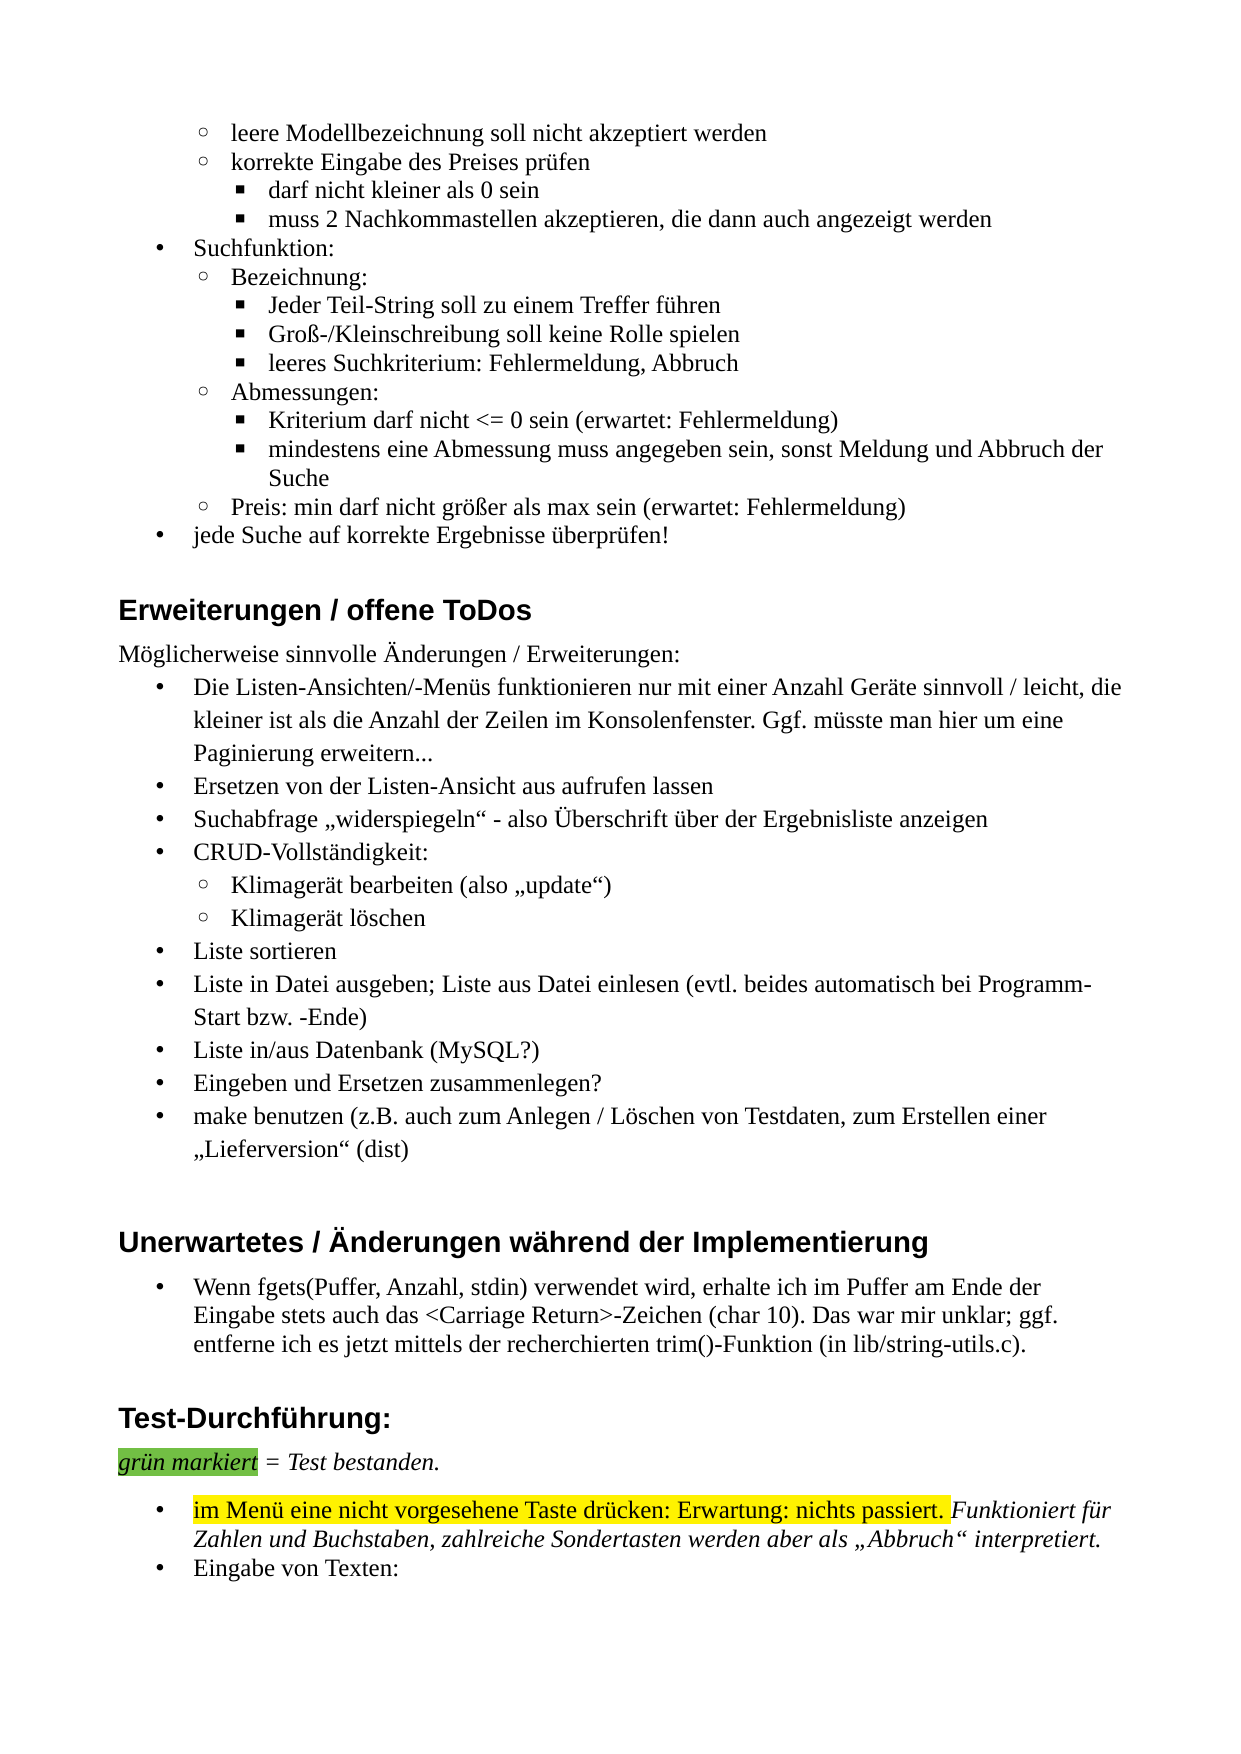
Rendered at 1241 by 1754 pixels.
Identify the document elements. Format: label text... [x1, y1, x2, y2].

list Wenn fgets(Puffer, Anzahl, stdin) verwendet wird, erhalte ich im Puffer am Ende der Eingabe stets auch das <Carriage Return>-Zeichen (char 10). Das war mir unklar; ggf. entferne ich es jetzt mittels der recherchierten trim()-Funktion (in lib/string-utils.c). [156, 1272, 1122, 1358]
subtitle Test-Durchführung: [118, 1401, 1122, 1435]
list Preis: min darf nicht größer als max sein (erwartet: Fehlermeldung) [193, 492, 1122, 521]
list Suchfunktion: [156, 233, 1122, 262]
list Abmessungen: [193, 377, 1122, 406]
list Jeder Teil-String soll zu einem Treffer führen [231, 291, 1122, 319]
list Eingabe von Texten: [156, 1553, 1122, 1581]
list Klimagerät löschen [193, 903, 1122, 932]
list Eingeben und Ersetzen zusammenlegen? [156, 1068, 1122, 1097]
list muss 2 Nachkommastellen akzeptieren, die dann auch angezeigt werden [231, 204, 1122, 233]
list darf nicht kleiner als 0 sein [231, 176, 1122, 204]
list make benutzen (z.B. auch zum Anlegen / Löschen von Testdaten, zum Erstellen einer „Lieferversion“ (dist) [156, 1101, 1122, 1163]
text Möglicherweise sinnvolle Änderungen / Erweiterungen: [118, 639, 1122, 668]
list Liste sortieren [156, 936, 1122, 965]
list Die Listen-Ansichten/-Menüs funktionieren nur mit einer Anzahl Geräte sinnvoll / leicht, die kleiner ist als die Anzahl der Zeilen im Konsolenfenster. Ggf. müsste man hier um eine Paginierung erweitern... [156, 672, 1122, 767]
subtitle Erweiterungen / offene ToDos [118, 593, 1122, 626]
list mindestens eine Abmessung muss angegeben sein, sonst Meldung und Abbruch der Suche [231, 434, 1122, 492]
list Bezeichnung: [193, 262, 1122, 291]
list Ersetzen von der Listen-Ansicht aus aufrufen lassen [156, 771, 1122, 800]
list jede Suche auf korrekte Ergebnisse überprüfen! [156, 521, 1122, 549]
subtitle Unerwartetes / Änderungen während der Implementierung [118, 1225, 1122, 1259]
list im Menü eine nicht vorgesehene Taste drücken: Erwartung: nichts passiert. Funktioniert für Zahlen und Buchstaben, zahlreiche Sondertasten werden aber als „Abbruch“ interpretiert. [156, 1495, 1122, 1553]
text grün markiert = Test bestanden. [118, 1447, 1122, 1476]
list CRUD-Vollständigkeit: [156, 837, 1122, 866]
list leere Modellbezeichnung soll nicht akzeptiert werden [193, 118, 1122, 147]
list Kriterium darf nicht <= 0 sein (erwartet: Fehlermeldung) [231, 406, 1122, 434]
list Liste in/aus Datenbank (MySQL?) [156, 1035, 1122, 1064]
list Liste in Datei ausgeben; Liste aus Datei einlesen (evtl. beides automatisch bei Programm-Start bzw. -Ende) [156, 969, 1122, 1031]
list Suchabfrage „widerspiegeln“ - also Überschrift über der Ergebnisliste anzeigen [156, 804, 1122, 833]
list Groß-/Kleinschreibung soll keine Rolle spielen [231, 319, 1122, 348]
list korrekte Eingabe des Preises prüfen [193, 147, 1122, 176]
list leeres Suchkriterium: Fehlermeldung, Abbruch [231, 348, 1122, 377]
list Klimagerät bearbeiten (also „update“) [193, 870, 1122, 899]
